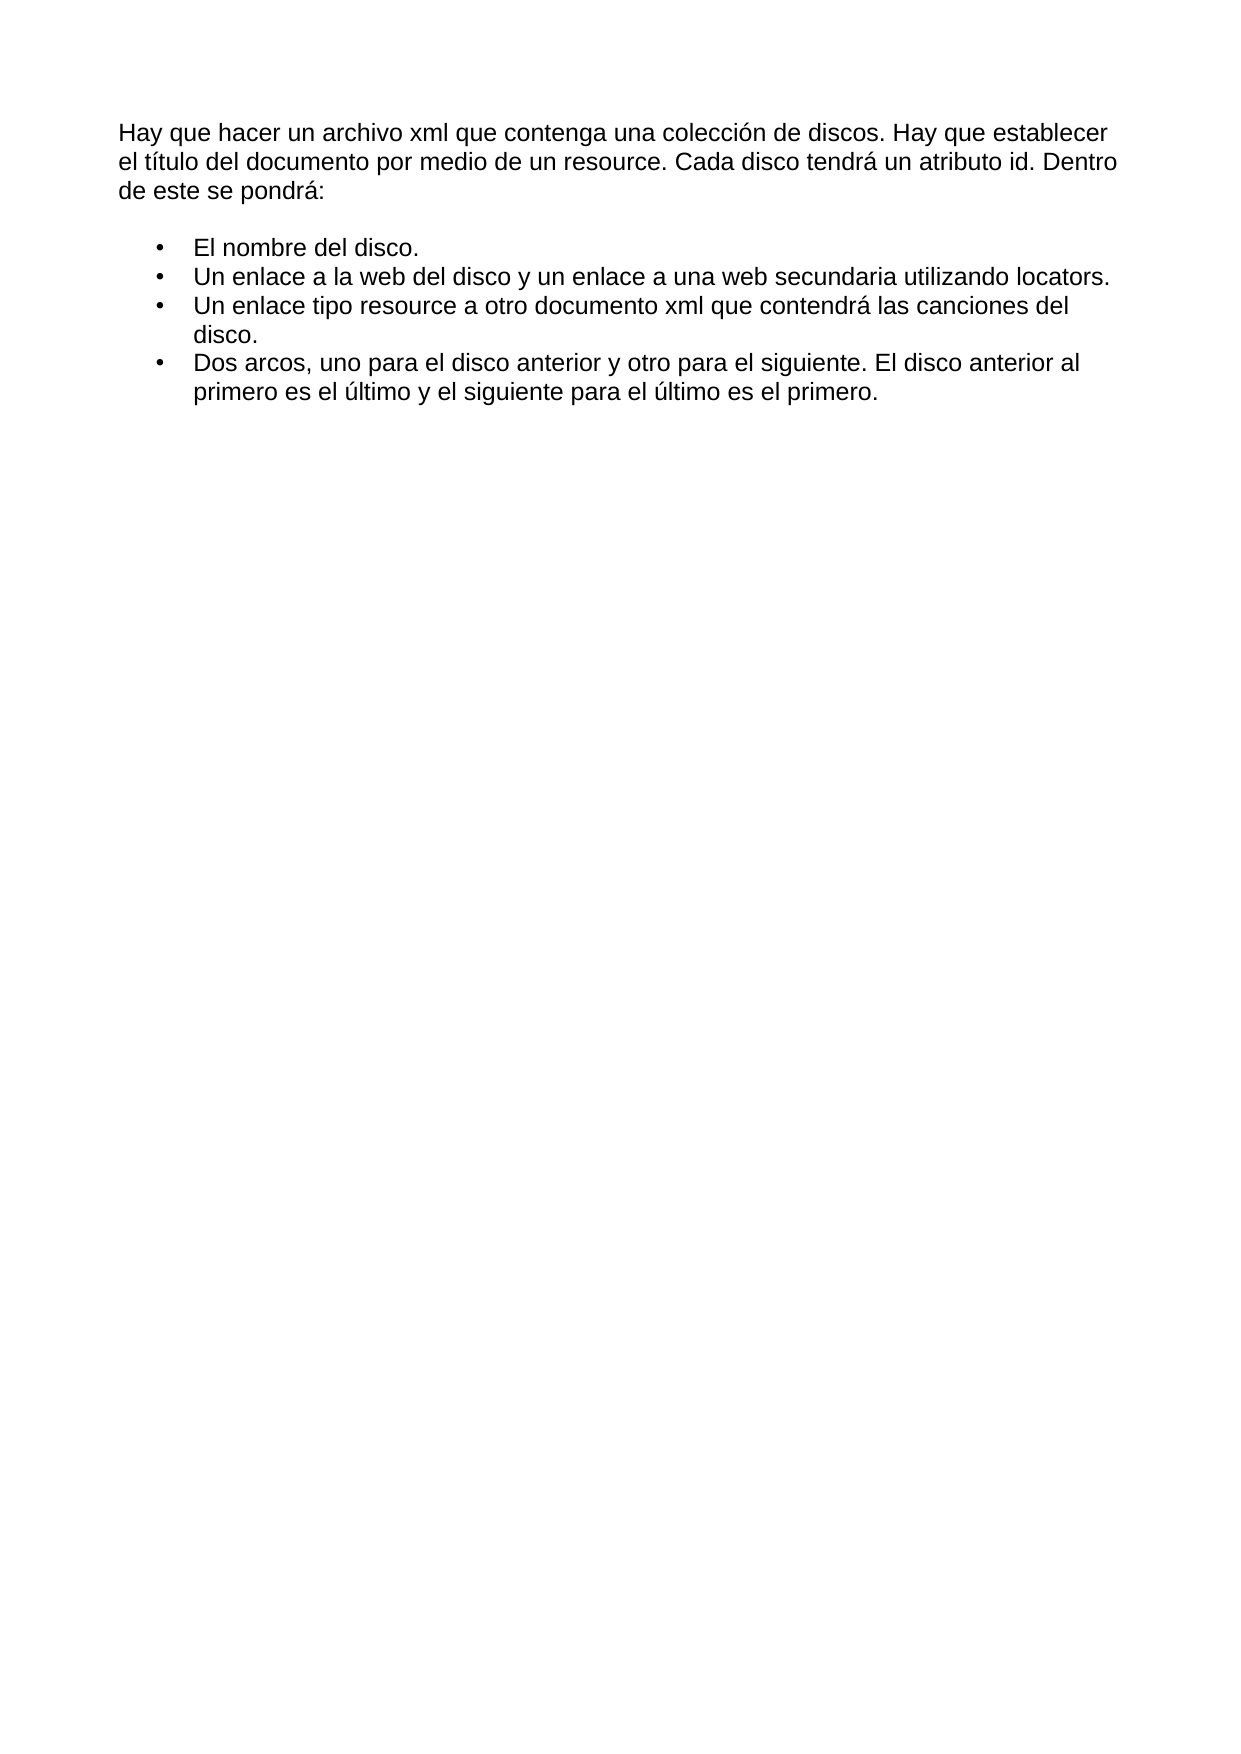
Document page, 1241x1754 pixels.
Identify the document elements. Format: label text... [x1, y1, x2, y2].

list Un enlace tipo resource a otro documento xml que contendrá las canciones del disco. [156, 291, 1122, 348]
list El nombre del disco. [156, 233, 1122, 262]
list Un enlace a la web del disco y un enlace a una web secundaria utilizando locators. [156, 262, 1122, 291]
list Dos arcos, uno para el disco anterior y otro para el siguiente. El disco anterior al primero es el último y el siguiente para el último es el primero. [156, 348, 1122, 406]
text Hay que hacer un archivo xml que contenga una colección de discos. Hay que establecer el título del documento por medio de un resource. Cada disco tendrá un atributo id. Dentro de este se pondrá: [118, 118, 1122, 204]
